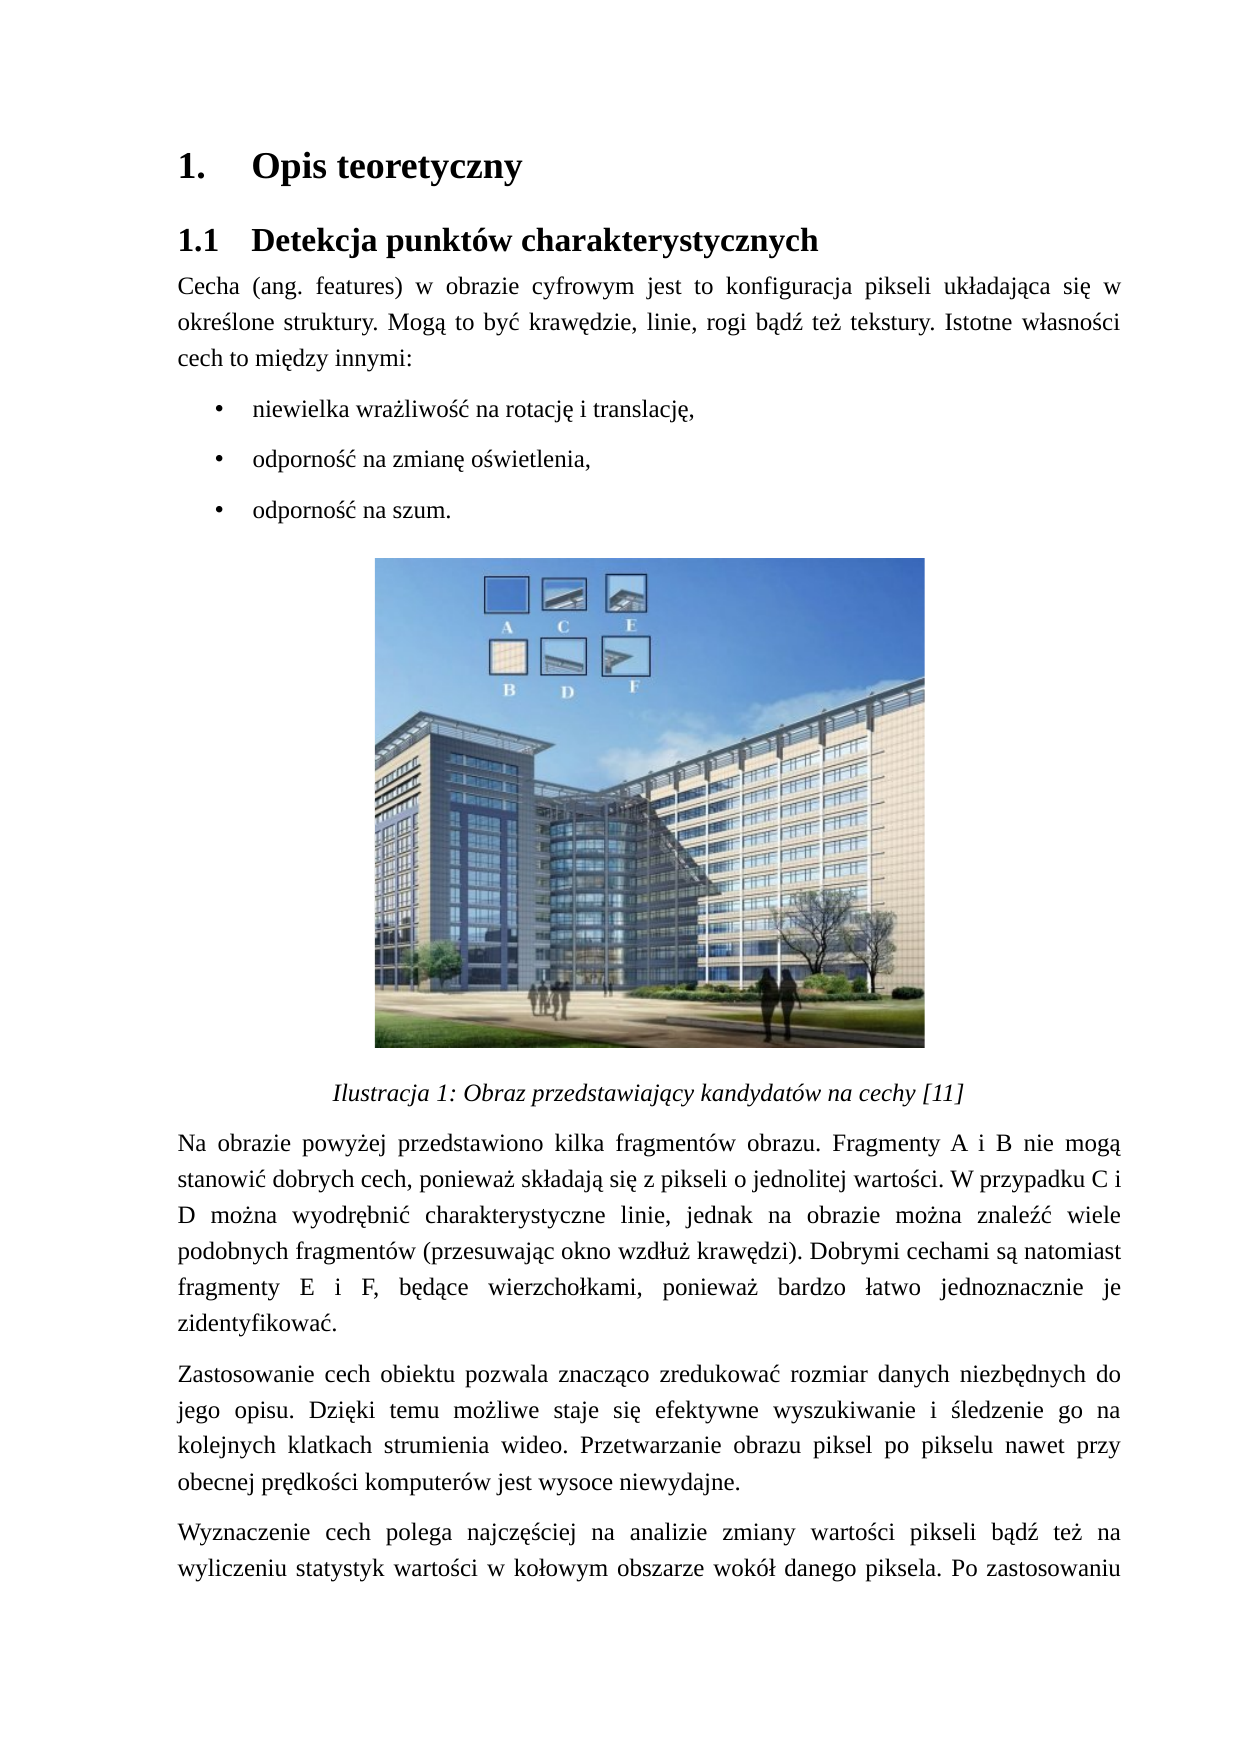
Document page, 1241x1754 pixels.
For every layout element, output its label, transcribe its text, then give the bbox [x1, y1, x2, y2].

text Wyznaczenie cech polega najczęściej na analizie zmiany wartości pikseli bądź też na wyliczeniu statystyk wartości w kołowym obszarze wokół danego piksela. Po zastosowaniu [177, 1517, 1122, 1582]
picture [374, 558, 925, 1048]
text Zastosowanie cech obiektu pozwala znacząco zredukować rozmiar danych niezbędnych do jego opisu. Dzięki temu możliwe staje się efektywne wyszukiwanie i śledzenie go na kolejnych klatkach strumienia wideo. Przetwarzanie obrazu piksel po pikselu nawet przy obecnej prędkości komputerów jest wysoce niewydajne. [177, 1359, 1122, 1495]
text Na obrazie powyżej przedstawiono kilka fragmentów obrazu. Fragmenty A i B nie mogą stanowić dobrych cech, ponieważ składają się z pikseli o jednolitej wartości. W przypadku C i D można wyodrębnić charakterystyczne linie, jednak na obrazie można znaleźć wiele podobnych fragmentów (przesuwając okno wzdłuż krawędzi). Dobrymi cechami są natomiast fragmenty E i F, będące wierzchołkami, ponieważ bardzo łatwo jednoznacznie je zidentyfikować. [177, 1128, 1122, 1337]
text Cecha (ang. features) w obrazie cyfrowym jest to konfiguracja pikseli układająca się w określone struktury. Mogą to być krawędzie, linie, rogi bądź też tekstury. Istotne własności cech to między innymi: [177, 271, 1122, 372]
subtitle Opis teoretyczny [177, 143, 1122, 187]
list niewielka wrażliwość na rotację i translację, [215, 394, 1122, 423]
subtitle Detekcja punktów charakterystycznych [177, 220, 1122, 259]
list odporność na zmianę oświetlenia, [215, 444, 1122, 473]
text Ilustracja 1: Obraz przedstawiający kandydatów na cechy [11] [297, 1078, 1002, 1106]
list odporność na szum. [215, 495, 1122, 524]
